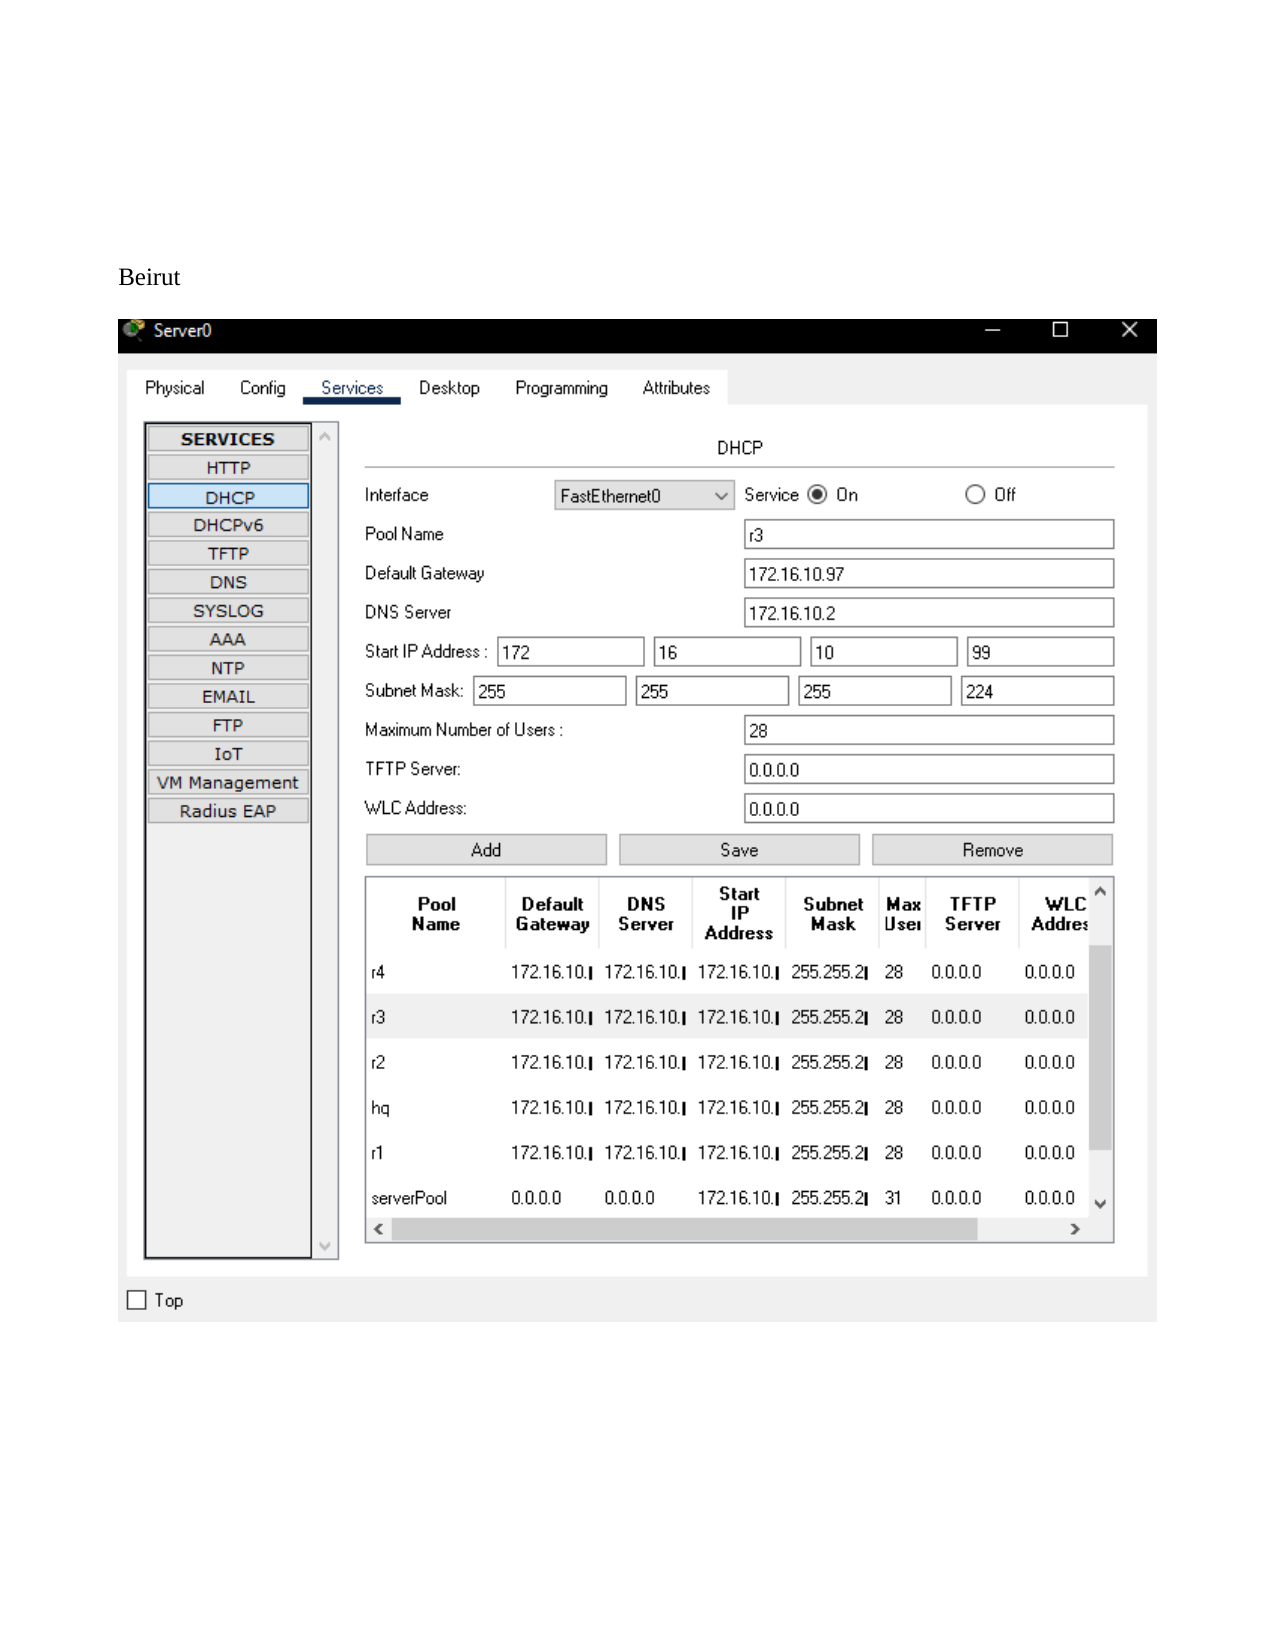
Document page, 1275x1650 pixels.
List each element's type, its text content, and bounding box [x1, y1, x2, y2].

text Beirut [118, 262, 1157, 291]
picture [118, 319, 1157, 1322]
